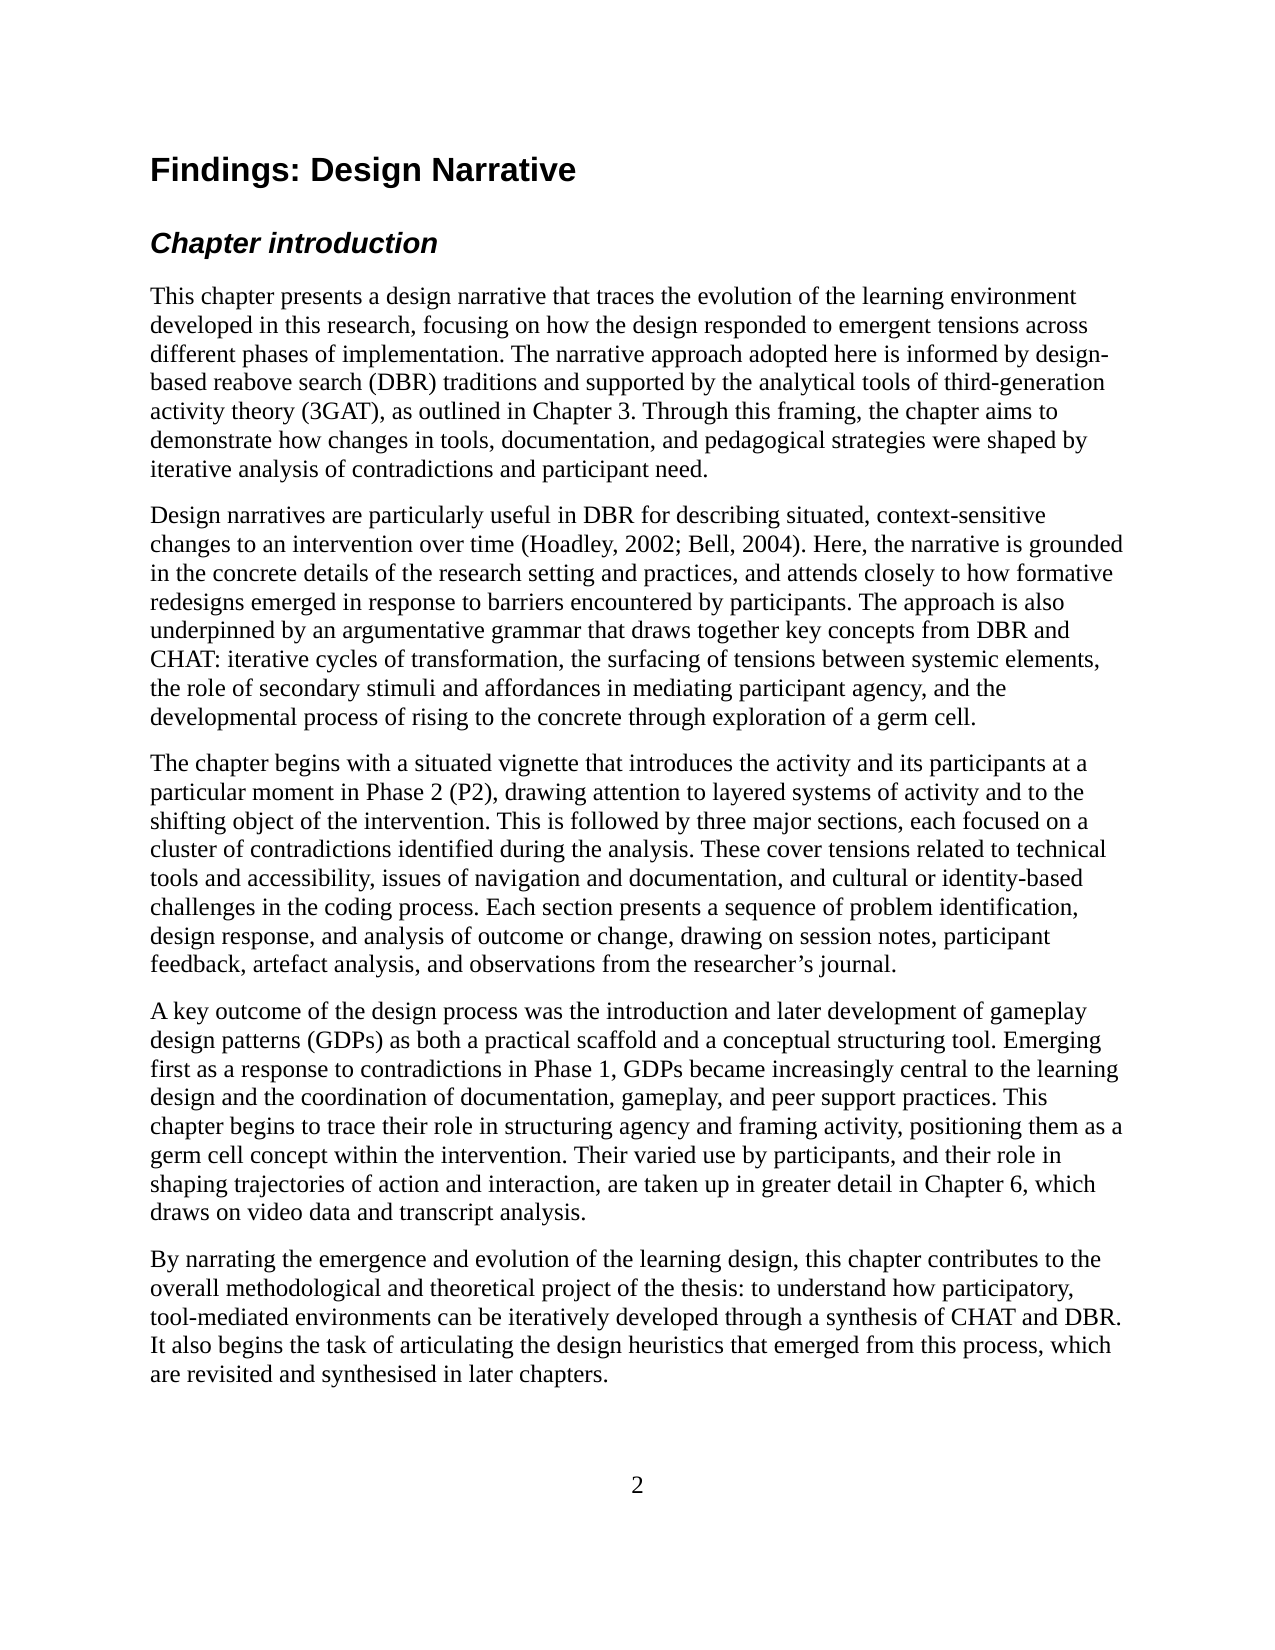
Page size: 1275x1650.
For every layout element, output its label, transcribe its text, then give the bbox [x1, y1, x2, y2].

text A key outcome of the design process was the introduction and later development of gameplay design patterns (GDPs) as both a practical scaffold and a conceptual structuring tool. Emerging first as a response to contradictions in Phase 1, GDPs became increasingly central to the learning design and the coordination of documentation, gameplay, and peer support practices. This chapter begins to trace their role in structuring agency and framing activity, positioning them as a germ cell concept within the intervention. Their varied use by participants, and their role in shaping trajectories of action and interaction, are taken up in greater detail in Chapter 6, which draws on video data and transcript analysis. [150, 996, 1125, 1226]
text By narrating the emergence and evolution of the learning design, this chapter contributes to the overall methodological and theoretical project of the thesis: to understand how participatory, tool-mediated environments can be iteratively developed through a synthesis of CHAT and DBR. It also begins the task of articulating the design heuristics that emerged from this process, which are revisited and synthesised in later chapters. [150, 1244, 1125, 1388]
text Design narratives are particularly useful in DBR for describing situated, context-sensitive changes to an intervention over time (Hoadley, 2002; Bell, 2004). Here, the narrative is grounded in the concrete details of the research setting and practices, and attends closely to how formative redesigns emerged in response to barriers encountered by participants. The approach is also underpinned by an argumentative grammar that draws together key concepts from DBR and CHAT: iterative cycles of transformation, the surfacing of tensions between systemic elements, the role of secondary stimuli and affordances in mediating participant agency, and the developmental process of rising to the concrete through exploration of a germ cell. [150, 500, 1125, 730]
text This chapter presents a design narrative that traces the evolution of the learning environment developed in this research, focusing on how the design responded to emergent tensions across different phases of implementation. The narrative approach adopted here is informed by design-based reabove search (DBR) traditions and supported by the analytical tools of third-generation activity theory (3GAT), as outlined in Chapter 3. Through this framing, the chapter aims to demonstrate how changes in tools, documentation, and pedagogical strategies were shaped by iterative analysis of contradictions and participant need. [150, 281, 1125, 482]
subtitle Findings: Design Narrative [150, 150, 1125, 189]
text The chapter begins with a situated vignette that introduces the activity and its participants at a particular moment in Phase 2 (P2), drawing attention to layered systems of activity and to the shifting object of the intervention. This is followed by three major sections, each focused on a cluster of contradictions identified during the analysis. These cover tensions related to technical tools and accessibility, issues of navigation and documentation, and cultural or identity-based challenges in the coding process. Each section presents a sequence of problem identification, design response, and analysis of outcome or change, drawing on session notes, participant feedback, artefact analysis, and observations from the researcher’s journal. [150, 748, 1125, 978]
subtitle Chapter introduction [150, 226, 1125, 260]
